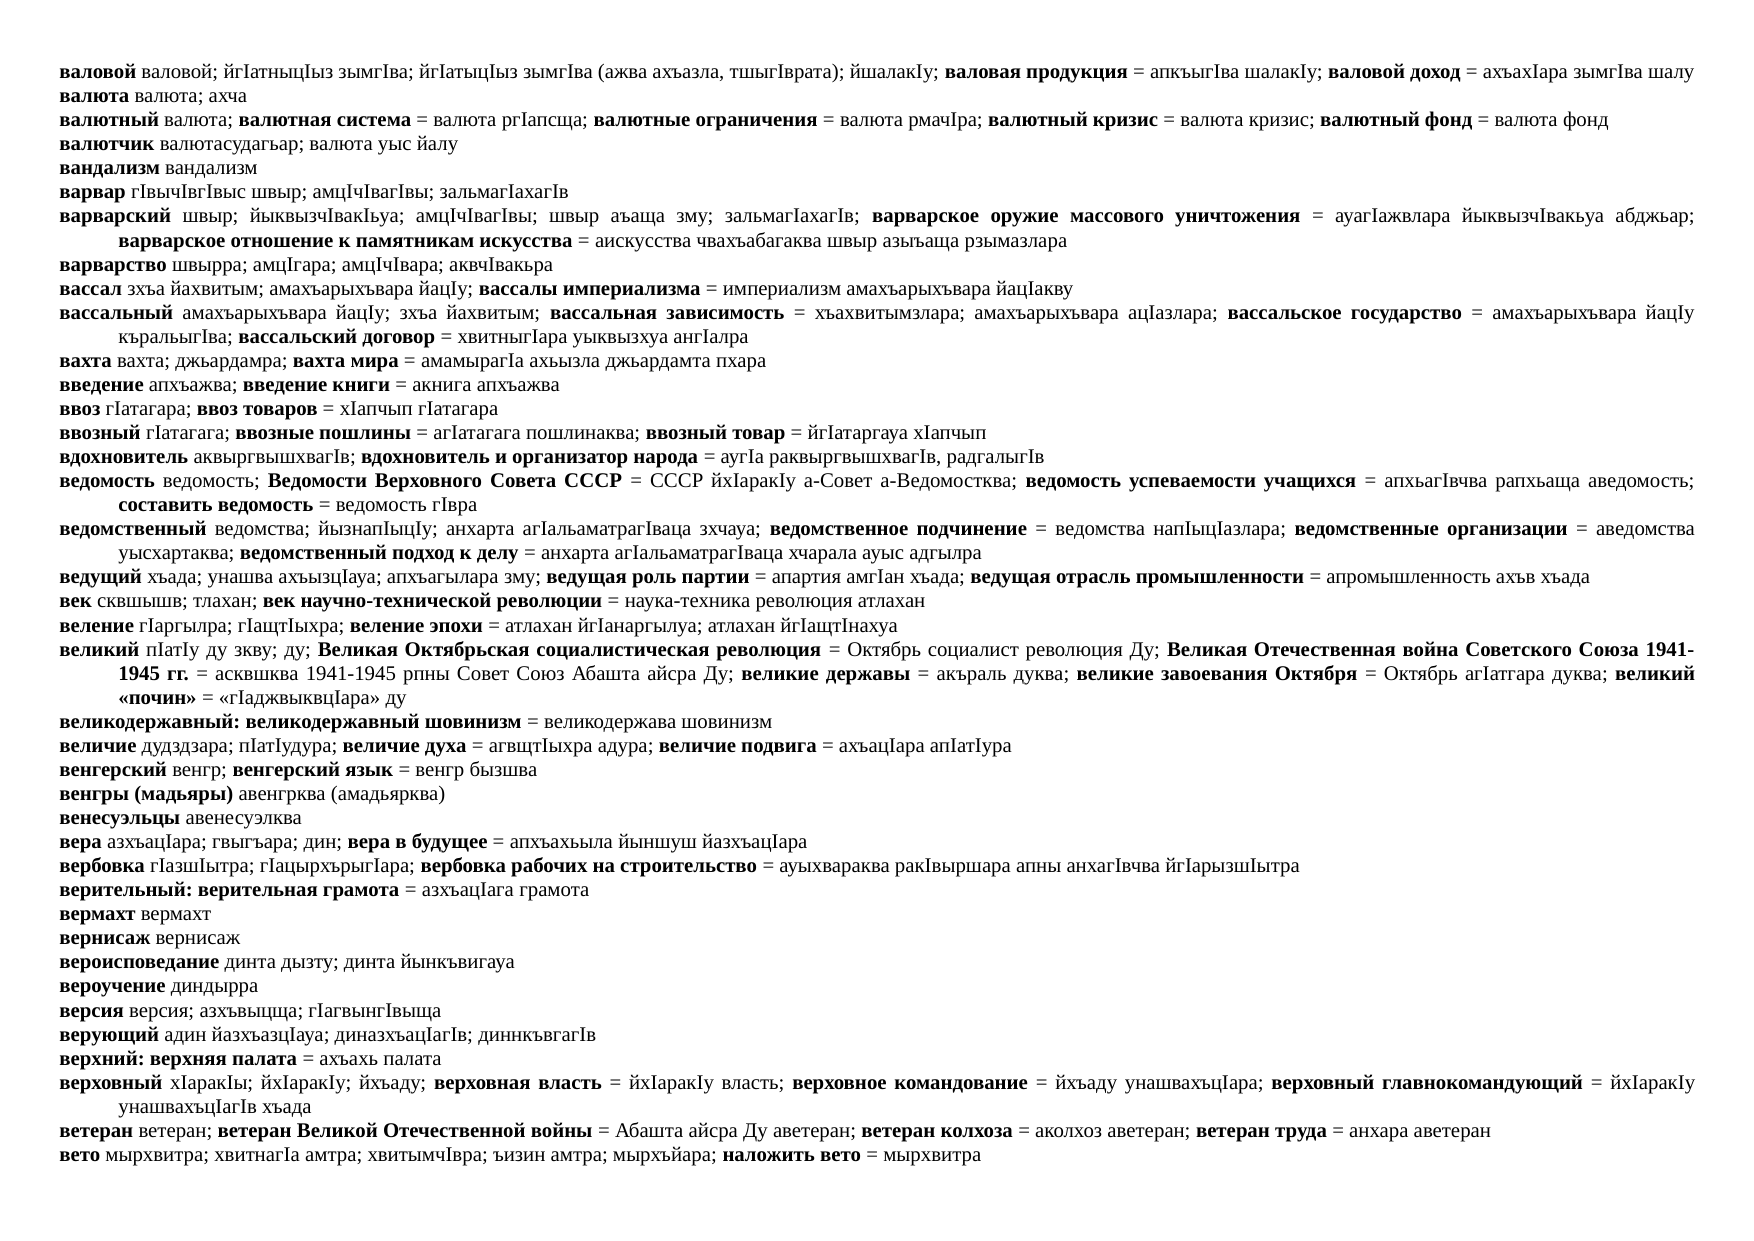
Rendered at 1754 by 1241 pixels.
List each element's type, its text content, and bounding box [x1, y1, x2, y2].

text великий пIатIу ду зкву; ду; Великая Октябрьская социалистическая революция = Октябрь социалист революция Ду; Великая Отечественная война Советского Союза 1941-1945 гг. = асквшква 1941-1945 рпны Совет Союз Абашта айсра Ду; великие державы = акъраль дуква; великие завоевания Октября = Октябрь агIатгара дуква; великий «почин» = «гIаджвыквцIара» ду [59, 637, 1695, 709]
text вермахт вермахт [59, 901, 1695, 925]
text варварство швырра; амцIгара; амцIчIвара; аквчIвакьра [59, 252, 1695, 276]
text валовой валовой; йгIатныцIыз зымгIва; йгIатыцIыз зымгIва (ажва ахъазла, тшыгIврата); йшалакIу; валовая продукция = апкъыгIва шалакIу; валовой доход = ахъахIара зымгIва шалу [59, 59, 1695, 83]
text ввозный гIатагага; ввозные пошлины = агIатагага пошлинаква; ввозный товар = йгIатаргауа хIапчып [59, 420, 1695, 444]
text ведомственный ведомства; йызнапIыцIу; анхарта агIальаматрагIваца зхчауа; ведомственное подчинение = ведомства напIыцIазлара; ведомственные организации = аведомства уысхартаква; ведомственный подход к делу = анхарта агIальаматрагIваца хчарала ауыс адгылра [59, 516, 1695, 564]
text валюта валюта; ахча [59, 83, 1695, 107]
text ввоз гIатагара; ввоз товаров = хIапчып гIатагара [59, 396, 1695, 420]
text верховный хIаракIы; йхIаракIу; йхъаду; верховная власть = йхIаракIу власть; верховное командование = йхъаду унашвахъцIара; верховный главнокомандующий = йхIаракIу унашвахъцIагIв хъада [59, 1070, 1695, 1118]
text верительный: верительная грамота = азхъацIага грамота [59, 877, 1695, 901]
text валютный валюта; валютная система = валюта ргIапсща; валютные ограничения = валюта рмачIра; валютный кризис = валюта кризис; валютный фонд = валюта фонд [59, 107, 1695, 131]
text вдохновитель аквыргвышхвагIв; вдохновитель и организатор народа = аугIа раквыргвышхвагIв, радгалыгIв [59, 444, 1695, 468]
text вандализм вандализм [59, 155, 1695, 179]
text верующий адин йазхъазцIауа; диназхъацIагIв; диннкъвгагIв [59, 1022, 1695, 1046]
text валютчик валютасудагьар; валюта уыс йалу [59, 131, 1695, 155]
text ведомость ведомость; Ведомости Верховного Совета СССР = СССР йхIаракIу а-Совет а-Ведомостква; ведомость успеваемости учащихся = апхьагIвчва рапхьаща аведомость; составить ведомость = ведомость гIвра [59, 468, 1695, 516]
text варварский швыр; йыквызчIвакIьуа; амцIчIвагIвы; швыр аъаща зму; зальмагIахагIв; варварское оружие массового уничтожения = ауагIажвлара йыквызчIвакьуа абджьар; варварское отношение к памятникам искусства = аискусства чвахъабагаква швыр азыъаща рзымазлара [59, 203, 1695, 252]
text век сквшышв; тлахан; век научно-технической революции = наука-техника революция атлахан [59, 588, 1695, 612]
text версия версия; азхъвыцща; гIагвынгIвыща [59, 997, 1695, 1022]
text вероучение диндырра [59, 973, 1695, 997]
text вернисаж вернисаж [59, 925, 1695, 949]
text венесуэльцы авенесуэлква [59, 805, 1695, 829]
text вахта вахта; джьардамра; вахта мира = амамырагIа ахьызла джьардамта пхара [59, 348, 1695, 372]
text великодержавный: великодержавный шовинизм = великодержава шовинизм [59, 709, 1695, 733]
text верхний: верхняя палата = ахъахь палата [59, 1046, 1695, 1070]
text вассальный амахъарыхъвара йацIу; зхъа йахвитым; вассальная зависимость = хъахвитымзлара; амахъарыхъвара ацIазлара; вассальское государство = амахъарыхъвара йацIу къральыгIва; вассальский договор = хвитныгIара уыквызхуа ангIалра [59, 300, 1695, 348]
text вера азхъацIара; гвыгъара; дин; вера в будущее = апхъахьыла йыншуш йазхъацIара [59, 829, 1695, 853]
text вероисповедание динта дызту; динта йынкъвигауа [59, 949, 1695, 973]
text вербовка гIазшIытра; гIацырхърыгIара; вербовка рабочих на строительство = ауыхвараква ракIвыршара апны анхагIвчва йгIарызшIытра [59, 853, 1695, 877]
text венгры (мадьяры) авенгрква (амадьярква) [59, 781, 1695, 805]
text вето мырхвитра; хвитнагIа амтра; хвитымчIвра; ъизин амтра; мырхъйара; наложить вето = мырхвитра [59, 1142, 1695, 1166]
text венгерский венгр; венгерский язык = венгр бызшва [59, 757, 1695, 781]
text ведущий хъада; унашва ахъызцIауа; апхъагылара зму; ведущая роль партии = апартия амгIан хъада; ведущая отрасль промышленности = апромышленность ахъв хъада [59, 564, 1695, 588]
text вассал зхъа йахвитым; амахъарыхъвара йацIу; вассалы империализма = империализм амахъарыхъвара йацIакву [59, 276, 1695, 300]
text введение апхъажва; введение книги = акнига апхъажва [59, 372, 1695, 396]
text величие дудздзара; пIатIудура; величие духа = агвщтIыхра адура; величие подвига = ахъацIара апIатIура [59, 733, 1695, 757]
text веление гIаргылра; гIащтIыхра; веление эпохи = атлахан йгIанаргылуа; атлахан йгIащтIнахуа [59, 612, 1695, 637]
text варвар гIвычIвгIвыс швыр; амцIчIвагIвы; зальмагIахагIв [59, 179, 1695, 203]
text ветеран ветеран; ветеран Великой Отечественной войны = Абашта айсра Ду аветеран; ветеран колхоза = аколхоз аветеран; ветеран труда = анхара аветеран [59, 1118, 1695, 1142]
